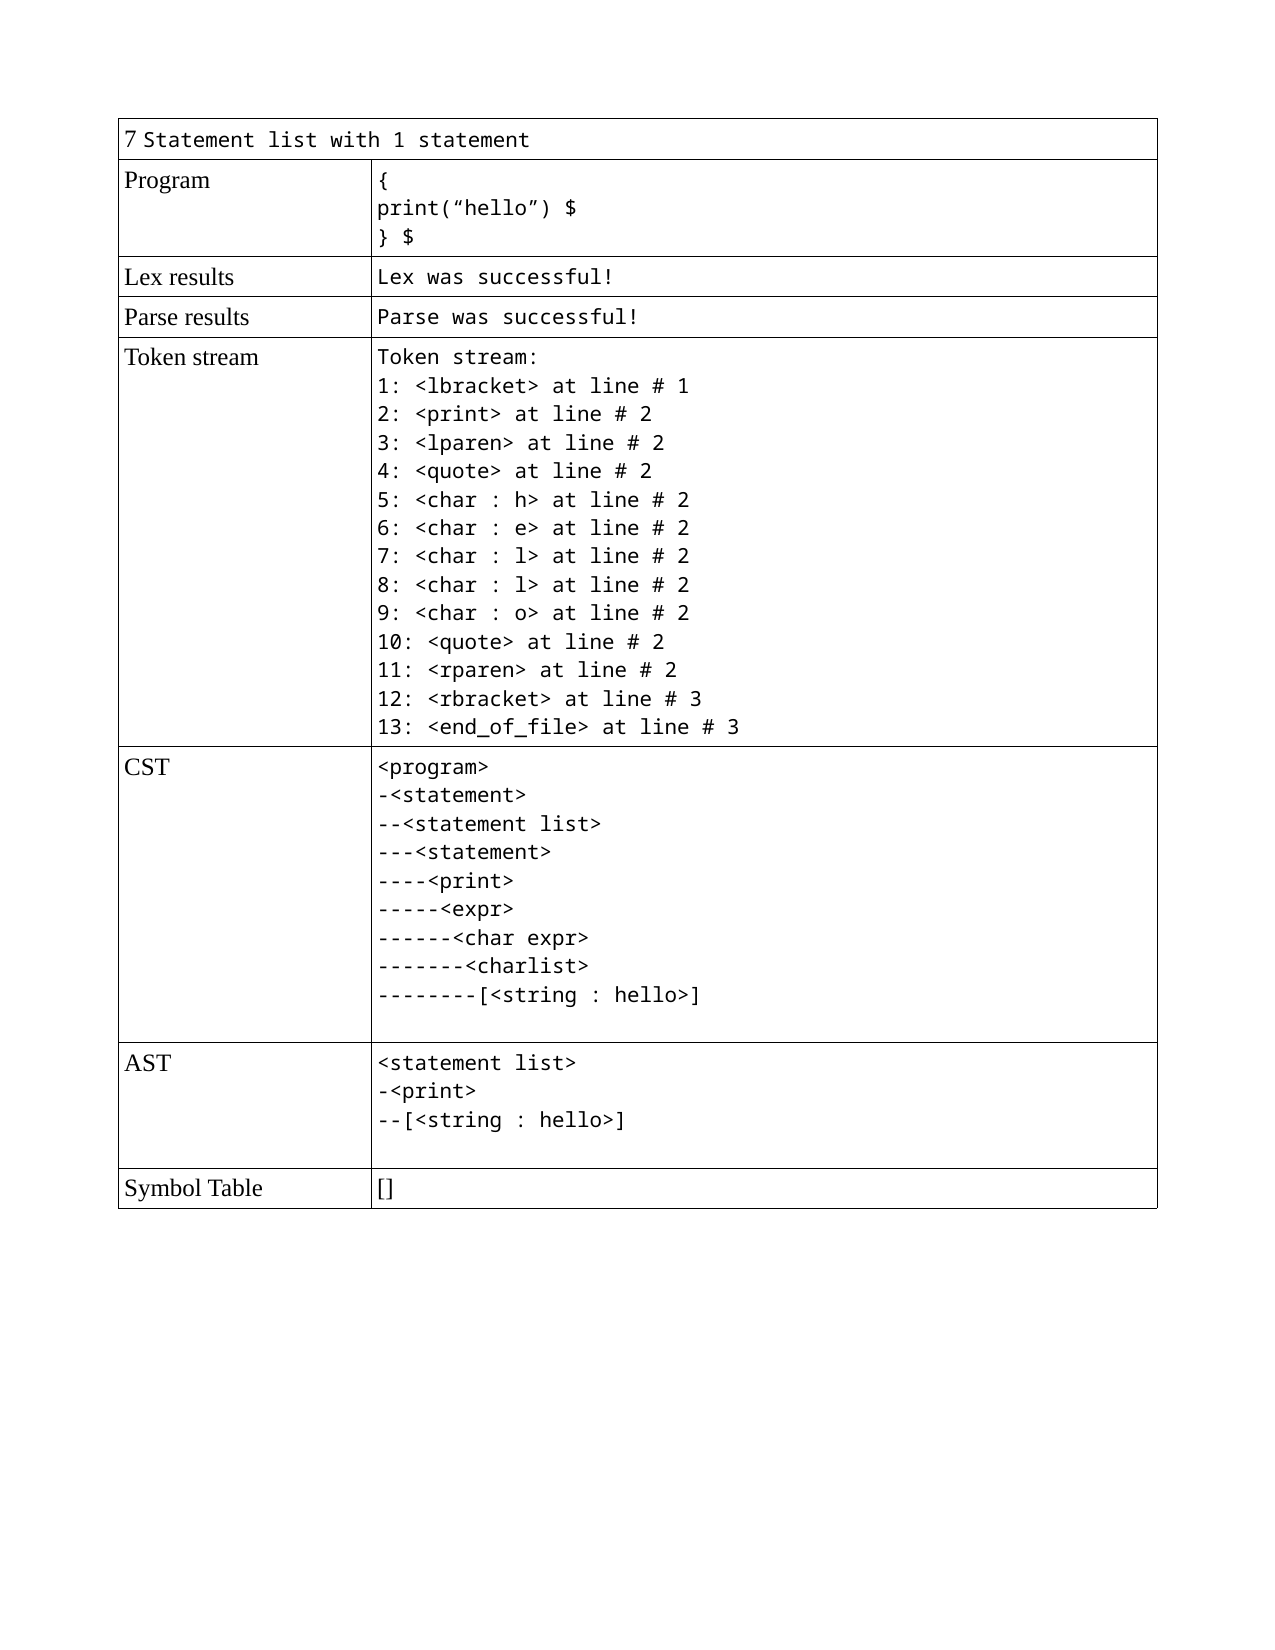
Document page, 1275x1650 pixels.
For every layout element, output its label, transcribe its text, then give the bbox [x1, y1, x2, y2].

table_cell AST [119, 1043, 371, 1168]
table_cell Parse results [119, 297, 371, 337]
table_cell Token stream: 1: <lbracket> at line # 1 2: <print> at line # 2 3: <lparen> at line # 2 4: <quote> at line # 2 5: <char : h> at line # 2 6: <char : e> at line # 2 7: <char : l> at line # 2 8: <char : l> at line # 2 9: <char : o> at line # 2 10: <quote> at line # 2 11: <rparen> at line # 2 12: <rbracket> at line # 3 13: <end_of_file> at line # 3 [372, 338, 1157, 746]
table_cell <statement list> -<print> --[<string : hello>] [372, 1043, 1157, 1168]
table_cell Parse was successful! [372, 297, 1157, 337]
table_cell [] [372, 1169, 1157, 1208]
table_cell Symbol Table [119, 1169, 371, 1208]
table_cell CST [119, 747, 371, 1042]
table_header 7 Statement list with 1 statement [119, 119, 1157, 159]
table_cell { print(“hello”) $ } $ [372, 160, 1157, 256]
table_cell Program [119, 160, 371, 256]
table_cell Lex results [119, 257, 371, 296]
table_cell <program> -<statement> --<statement list> ---<statement> ----<print> -----<expr> ------<char expr> -------<charlist> --------[<string : hello>] [372, 747, 1157, 1042]
table_cell Lex was successful! [372, 257, 1157, 296]
table_cell Token stream [119, 338, 371, 746]
